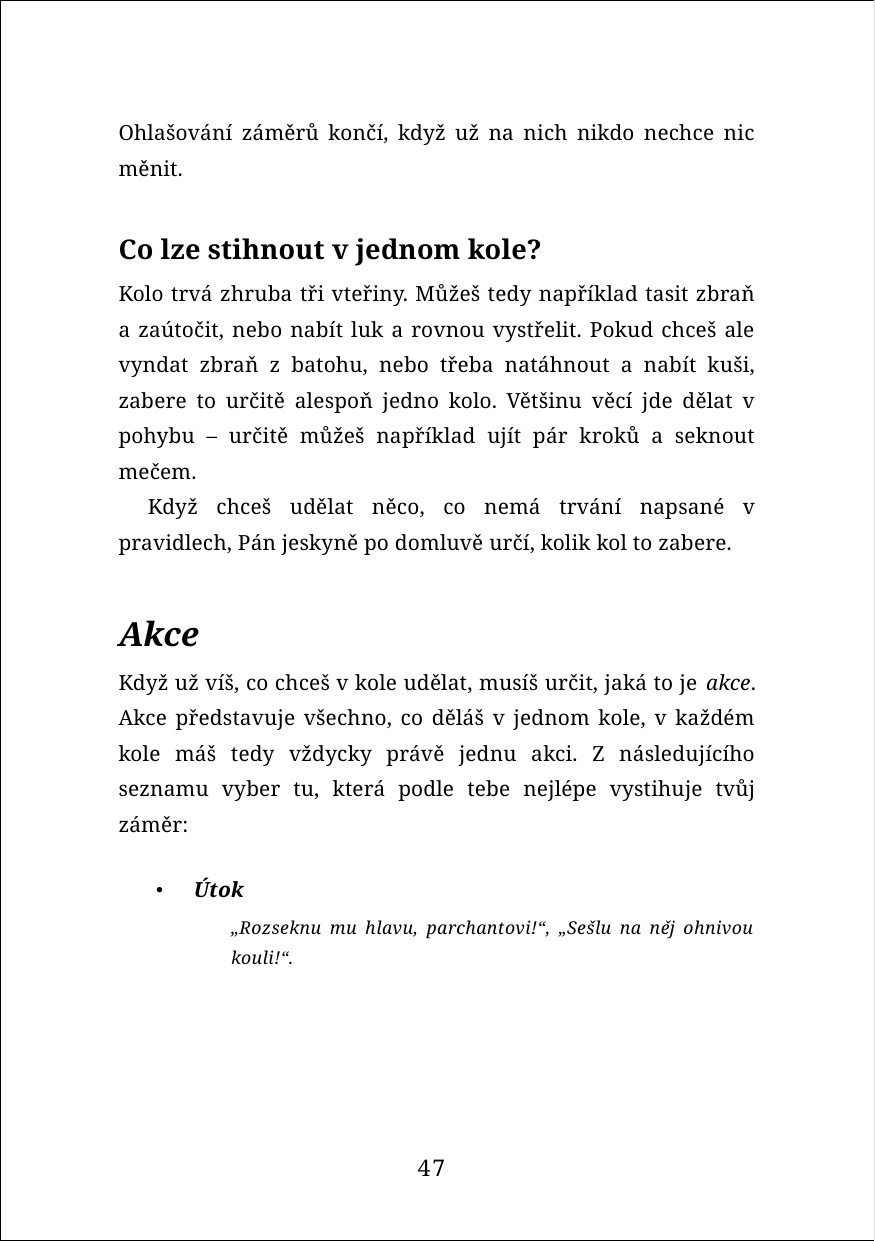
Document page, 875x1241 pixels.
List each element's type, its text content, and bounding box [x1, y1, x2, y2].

list „Rozseknu mu hlavu, parchantovi!“, „Sešlu na něj ohnivou kouli!“. [193, 915, 756, 969]
subtitle Útok [156, 875, 756, 903]
subtitle Akce [118, 611, 756, 656]
subtitle Co lze stihnout v jednom kole? [118, 231, 756, 267]
text Ohlašování záměrů končí, když už na nich nikdo nechce nic měnit. [118, 118, 756, 182]
text Když už víš, co chceš v kole udělat, musíš určit, jaká to je akce. Akce představuje všechno, co děláš v jednom kole, v každém kole máš tedy vždycky právě jednu akci. Z následujícího seznamu vyber tu, která podle tebe nejlépe vystihuje tvůj záměr: [118, 668, 756, 838]
text Kolo trvá zhruba tři vteřiny. Můžeš tedy například tasit zbraň a zaútočit, nebo nabít luk a rovnou vystřelit. Pokud chceš ale vyndat zbraň z batohu, nebo třeba natáhnout a nabít kuši, zabere to určitě alespoň jedno kolo. Většinu věcí jde dělat v pohybu – určitě můžeš například ujít pár kroků a seknout mečem. Když chceš udělat něco, co nemá trvání napsané v pravidlech, Pán jeskyně po domluvě určí, kolik kol to zabere. [118, 279, 756, 556]
